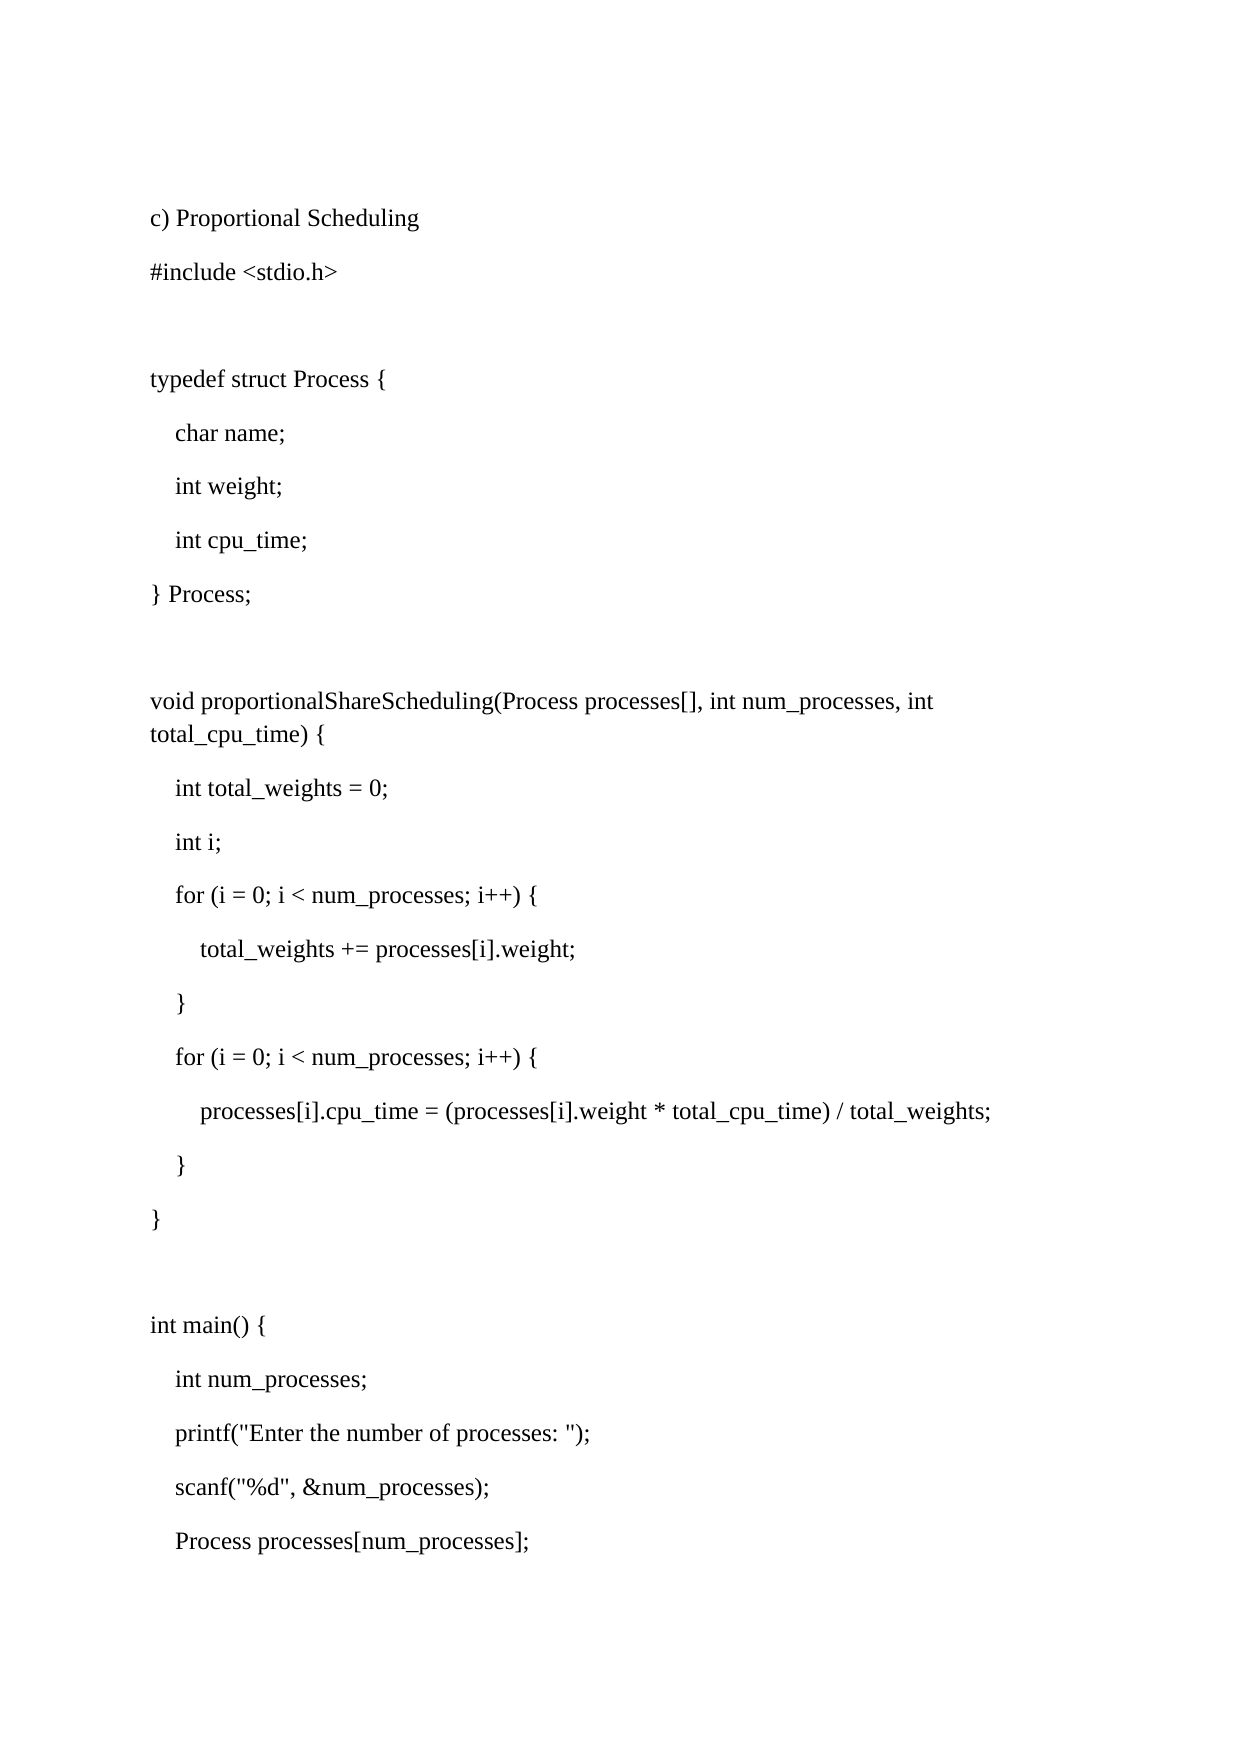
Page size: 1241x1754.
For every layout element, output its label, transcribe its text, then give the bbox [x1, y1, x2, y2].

text } Process; [150, 579, 1090, 608]
text int weight; [150, 471, 1090, 500]
text } [150, 1204, 1090, 1232]
text for (i = 0; i < num_processes; i++) { [150, 881, 1090, 909]
text int cpu_time; [150, 525, 1090, 554]
text processes[i].cpu_time = (processes[i].weight * total_cpu_time) / total_weights; [150, 1096, 1090, 1125]
text c) Proportional Scheduling [150, 203, 1090, 232]
text Process processes[num_processes]; [150, 1526, 1090, 1555]
text scanf("%d", &num_processes); [150, 1472, 1090, 1501]
text } [150, 988, 1090, 1017]
text char name; [150, 418, 1090, 446]
text int total_weights = 0; [150, 773, 1090, 802]
text total_weights += processes[i].weight; [150, 934, 1090, 963]
text int main() { [150, 1311, 1090, 1339]
text printf("Enter the number of processes: "); [150, 1418, 1090, 1447]
text void proportionalShareScheduling(Process processes[], int num_processes, int total_cpu_time) { [150, 686, 1090, 748]
text typedef struct Process { [150, 364, 1090, 392]
text int num_processes; [150, 1364, 1090, 1393]
text } [150, 1150, 1090, 1179]
text for (i = 0; i < num_processes; i++) { [150, 1042, 1090, 1071]
text int i; [150, 827, 1090, 856]
text #include <stdio.h> [150, 257, 1090, 286]
